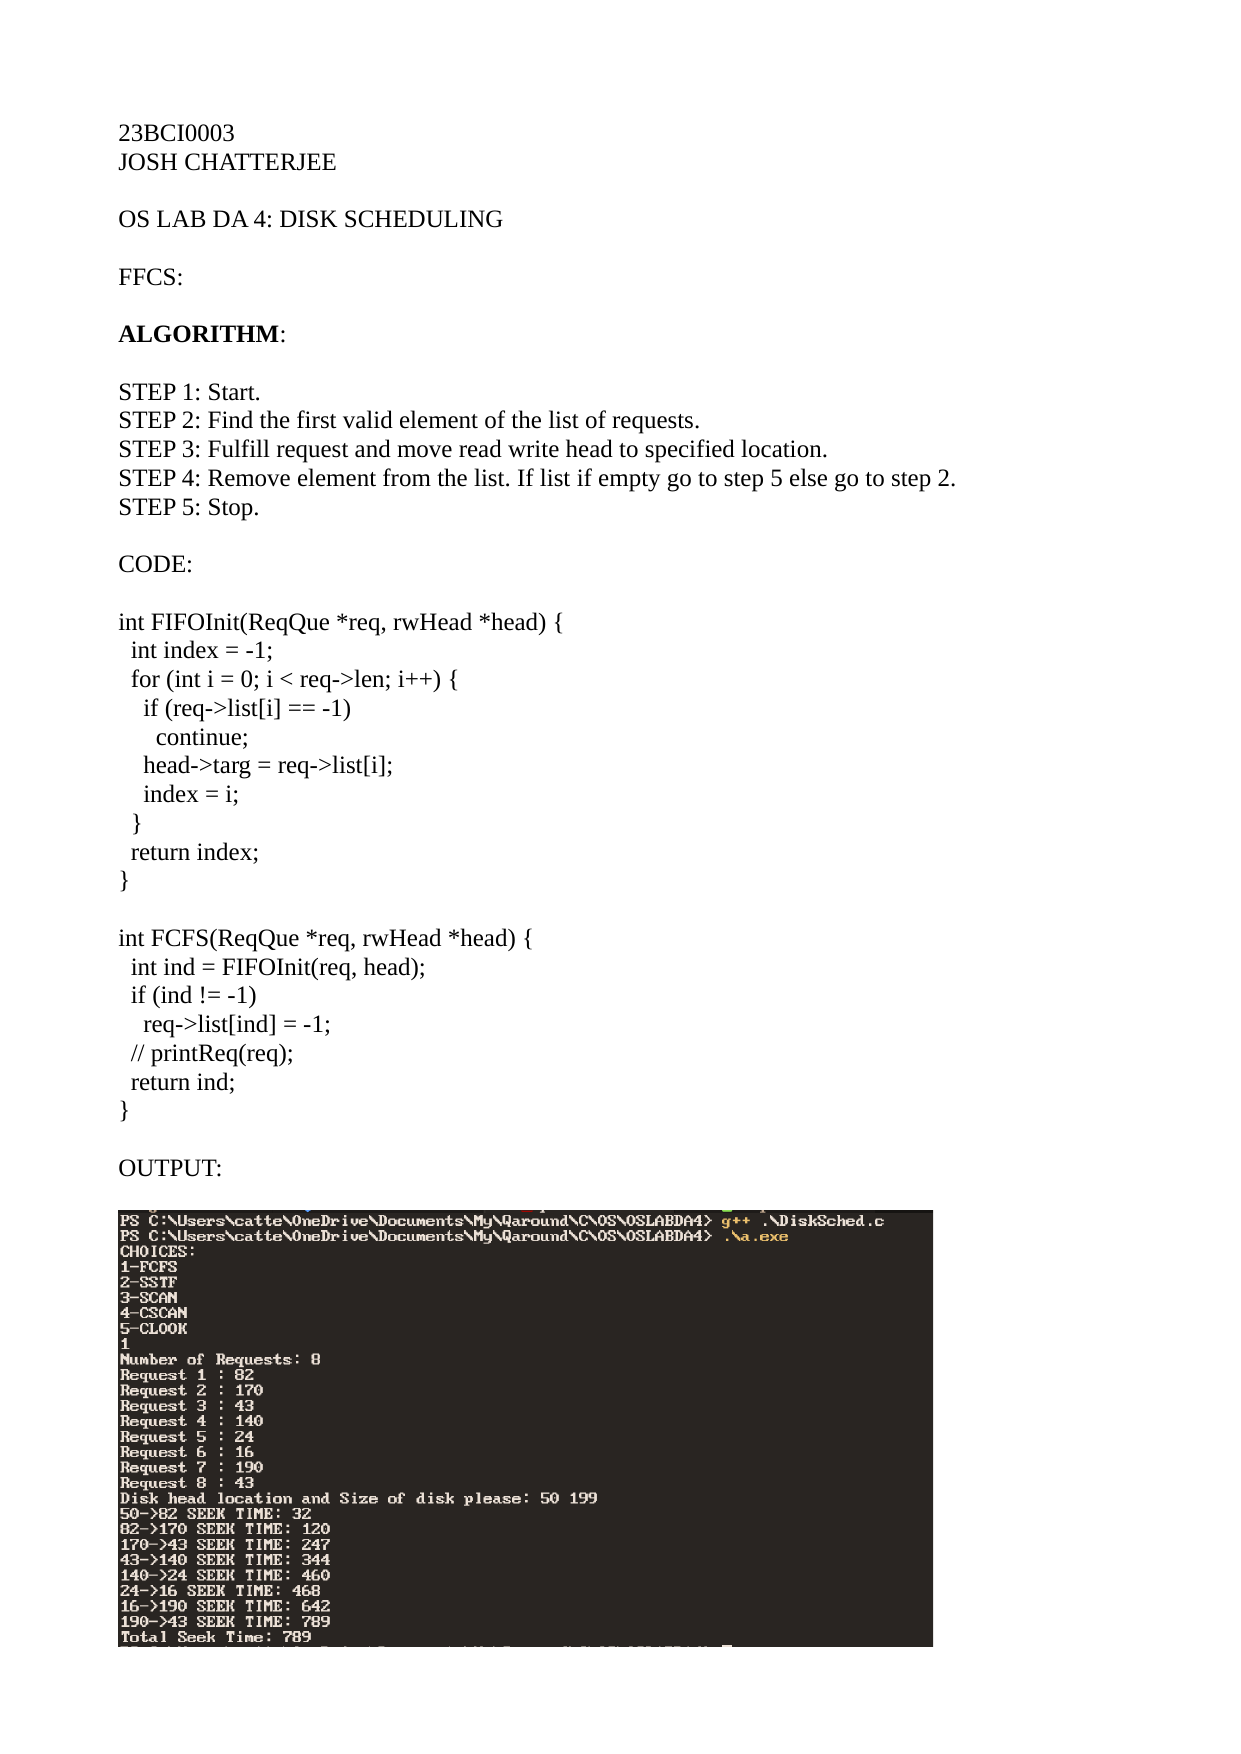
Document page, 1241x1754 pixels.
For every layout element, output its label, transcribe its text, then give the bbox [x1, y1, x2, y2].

text index = i; [118, 779, 1122, 808]
text // printReq(req); [118, 1038, 1122, 1067]
text ALGORITHM: [118, 319, 1122, 348]
text int FCFS(ReqQue *req, rwHead *head) { [118, 923, 1122, 952]
text int ind = FIFOInit(req, head); [118, 952, 1122, 981]
text STEP 5: Stop. [118, 492, 1122, 521]
text if (req->list[i] == -1) [118, 693, 1122, 722]
text int index = -1; [118, 636, 1122, 664]
text req->list[ind] = -1; [118, 1009, 1122, 1038]
text OUTPUT: [118, 1153, 1122, 1182]
text STEP 4: Remove element from the list. If list if empty go to step 5 else go to step 2. [118, 463, 1122, 492]
text OS LAB DA 4: DISK SCHEDULING [118, 204, 1122, 233]
text JOSH CHATTERJEE [118, 147, 1122, 176]
text for (int i = 0; i < req->len; i++) { [118, 664, 1122, 693]
text } [118, 1096, 1122, 1124]
text FFCS: [118, 262, 1122, 291]
text return index; [118, 837, 1122, 866]
text STEP 3: Fulfill request and move read write head to specified location. [118, 434, 1122, 463]
text } [118, 808, 1122, 837]
text 23BCI0003 [118, 118, 1122, 147]
text STEP 1: Start. [118, 377, 1122, 406]
text head->targ = req->list[i]; [118, 751, 1122, 779]
text CODE: [118, 549, 1122, 578]
picture [118, 1210, 934, 1647]
text return ind; [118, 1067, 1122, 1096]
text STEP 2: Find the first valid element of the list of requests. [118, 406, 1122, 434]
text } [118, 866, 1122, 894]
text int FIFOInit(ReqQue *req, rwHead *head) { [118, 607, 1122, 636]
text if (ind != -1) [118, 981, 1122, 1009]
text continue; [118, 722, 1122, 751]
